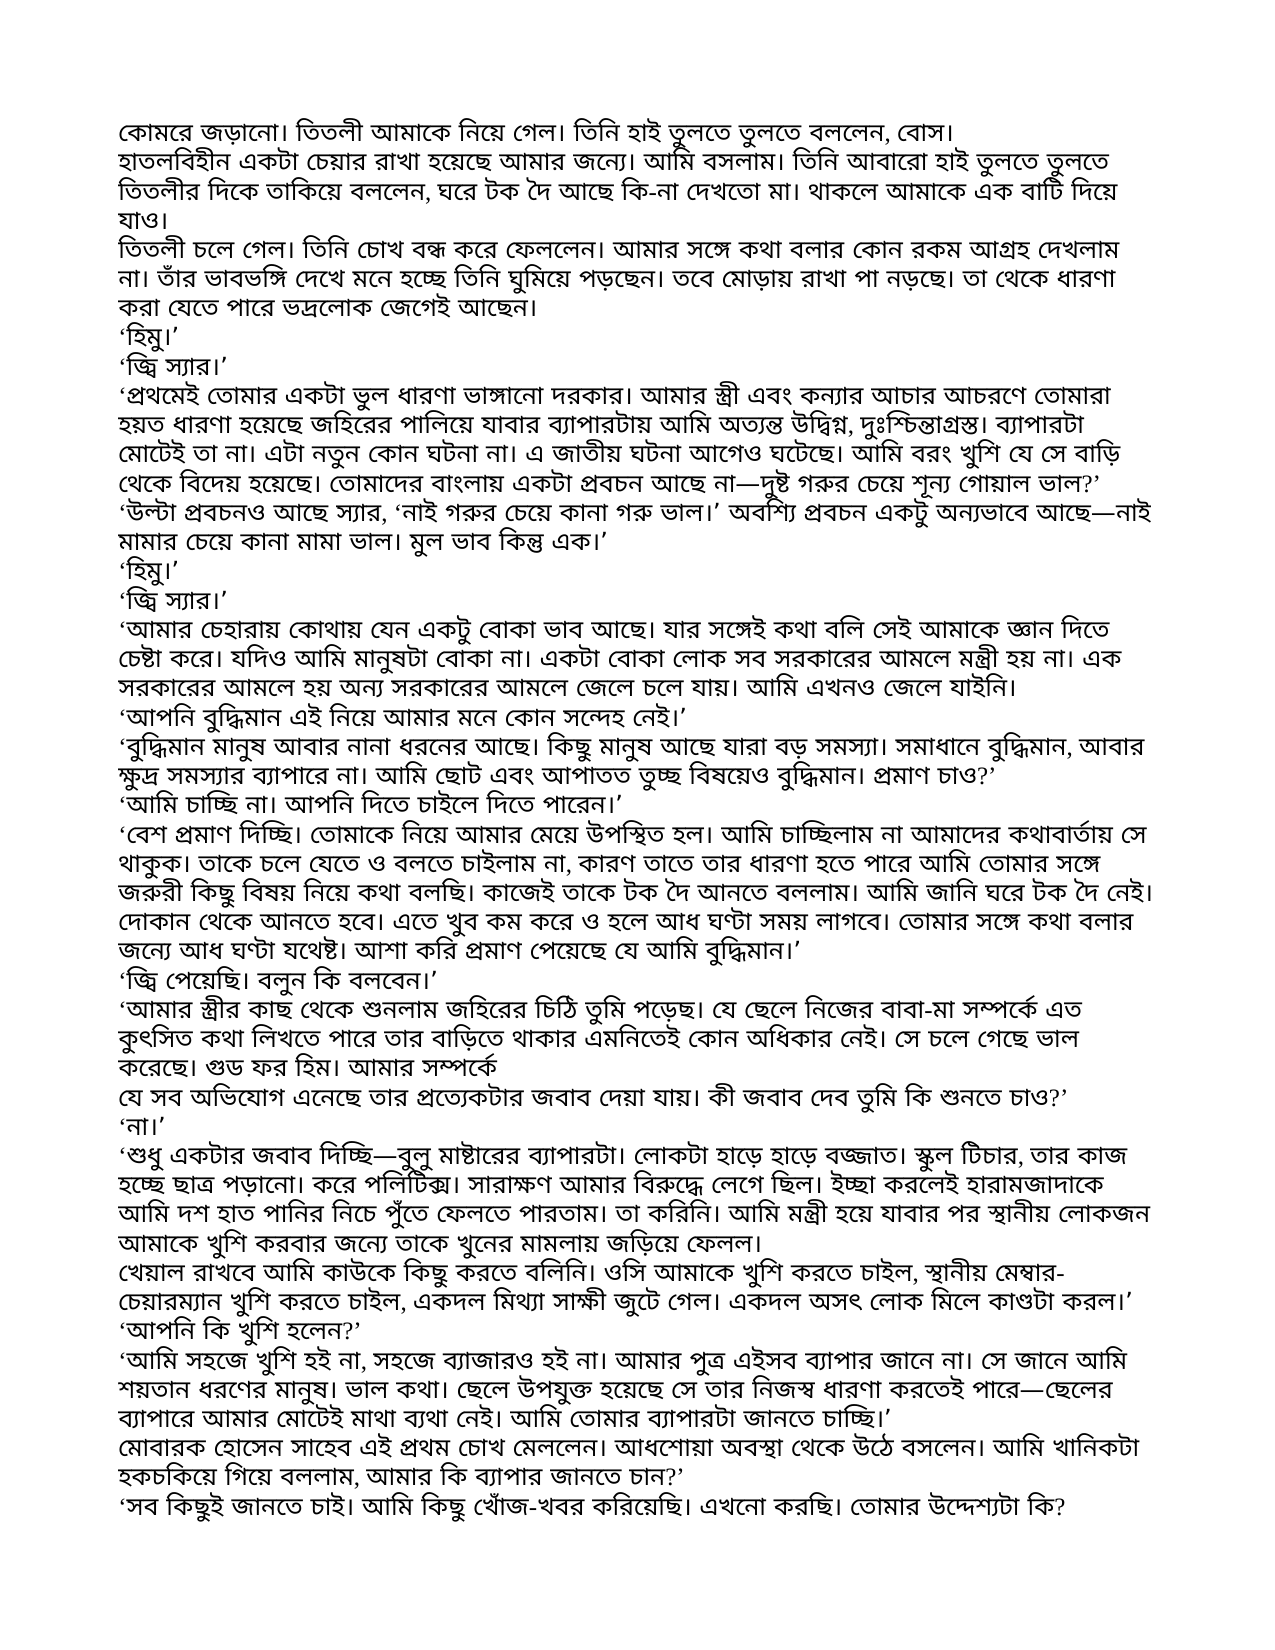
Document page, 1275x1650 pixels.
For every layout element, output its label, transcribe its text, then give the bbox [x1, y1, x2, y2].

text ‘হিমু।’ [129, 556, 1157, 586]
text ‘হিমু।’ [118, 322, 158, 352]
text ‘আপনি কি খুশি হলেন?’ [118, 1316, 260, 1346]
text মোবারক হোসেন সাহেব এই প্রথম চোখ মেললেন। আধশোয়া অবস্থা থেকে উঠে বসলেন। আমি খানিকটা হকচকিয়ে গিয়ে বললাম, আমার কি ব্যাপার জানতে চান?’ [118, 1433, 1157, 1492]
text ‘বুদ্ধিমান মানুষ আবার নানা ধরনের আছে। কিছু মানুষ আছে যারা বড় সমস্যা। সমাধানে বুদ্ধিমান, আবার ক্ষুদ্র সমস্যার ব্যাপারে না। আমি ছোট এবং আপাতত তুচ্ছ বিষয়েও বুদ্ধিমান। প্রমাণ চাও?’ [118, 732, 1157, 790]
text ‘আমার স্ত্রীর কাছ থেকে শুনলাম জহিরের চিঠি তুমি পড়েছ। যে ছেলে নিজের বাবা-মা সম্পর্কে এত কুৎসিত কথা লিখতে পারে তার বাড়িতে থাকার এমনিতেই কোন অধিকার নেই। সে চলে গেছে ভাল করেছে। গুড ফর হিম। আমার সম্পর্কে [118, 995, 1157, 1083]
text ‘জ্বি স্যার।’ [118, 352, 1157, 381]
text ‘আপনি বুদ্ধিমান এই নিয়ে আমার মনে কোন সন্দেহ নেই।’ [118, 703, 223, 732]
text ‘আমি চাচ্ছি না। আপনি দিতে চাইলে দিতে পারেন।’ [118, 790, 1157, 820]
text ‘আপনি কি খুশি হলেন?’ [249, 1316, 1157, 1346]
text কোমরে জড়ানো। তিতলী আমাকে নিয়ে গেল। তিনি হাই তুলতে তুলতে বললেন, বোস। [118, 118, 1157, 147]
text ‘আমার চেহারায় কোথায় যেন একটু বোকা ভাব আছে। যার সঙ্গেই কথা বলি সেই আমাকে জ্ঞান দিতে চেষ্টা করে। যদিও আমি মানুষটা বোকা না। একটা বোকা লোক সব সরকারের আমলে মন্ত্রী হয় না। এক সরকারের আমলে হয় অন্য সরকারের আমলে জেলে চলে যায়। আমি এখনও জেলে যাইনি। [118, 615, 1157, 703]
text যে সব অভিযোগ এনেছে তার প্রত্যেকটার জবাব দেয়া যায়। কী জবাব দেব তুমি কি শুনতে চাও?’ [118, 1083, 1157, 1112]
text ‘উল্টা প্রবচনও আছে স্যার, ‘নাই গরুর চেয়ে কানা গরু ভাল।’ অবশ্যি প্রবচন একটু অন্যভাবে আছে—নাই মামার চেয়ে কানা মামা ভাল। মুল ভাব কিন্তু এক।’ [118, 498, 1157, 556]
text হাতলবিহীন একটা চেয়ার রাখা হয়েছে আমার জন্যে। আমি বসলাম। তিনি আবারো হাই তুলতে তুলতে তিতলীর দিকে তাকিয়ে বললেন, ঘরে টক দৈ আছে কি-না দেখতো মা। থাকলে আমাকে এক বাটি দিয়ে যাও। [118, 147, 1157, 235]
text ‘শুধু একটার জবাব দিচ্ছি—বুলু মাষ্টারের ব্যাপারটা। লোকটা হাড়ে হাড়ে বজ্জাত। স্কুল টিচার, তার কাজ হচ্ছে ছাত্র পড়ানো। করে পলিটিক্স। সারাক্ষণ আমার বিরুদ্ধে লেগে ছিল। ইচ্ছা করলেই হারামজাদাকে আমি দশ হাত পানির নিচে পুঁতে ফেলতে পারতাম। তা করিনি। আমি মন্ত্রী হয়ে যাবার পর স্থানীয় লোকজন আমাকে খুশি করবার জন্যে তাকে খুনের মামলায় জড়িয়ে ফেলল। [118, 1141, 1157, 1258]
text খেয়াল রাখবে আমি কাউকে কিছু করতে বলিনি। ওসি আমাকে খুশি করতে চাইল, স্থানীয় মেম্বার-চেয়ারম্যান খুশি করতে চাইল, একদল মিথ্যা সাক্ষী জুটে গেল। একদল অসৎ লোক মিলে কাণ্ডটা করল।’ [118, 1258, 1157, 1316]
text তিতলী চলে গেল। তিনি চোখ বন্ধ করে ফেললেন। আমার সঙ্গে কথা বলার কোন রকম আগ্রহ দেখলাম না। তাঁর ভাবভঙ্গি দেখে মনে হচ্ছে তিনি ঘুমিয়ে পড়ছেন। তবে মোড়ায় রাখা পা নড়ছে। তা থেকে ধারণা করা যেতে পারে ভদ্রলোক জেগেই আছেন। [118, 235, 1157, 322]
text ‘সব কিছুই জানতে চাই। আমি কিছু খোঁজ-খবর করিয়েছি। এখনো করছি। তোমার উদ্দেশ্যটা কি? জহিরকে গর্ত খুঁড়ে বসিয়ে রাখার কাজটা যে ‍তুমি করেছ, আমার ধারণা তা খুব ভেবে চিন্তে করেছ। এর পেছনে তোমার পরিকল্পনা আছে। পরিকল্পনাটা কি ? চট করে জবাব দিতে হবে না। ভাব। ভেবে ভেবে জবাব দাও।’ [197, 1492, 1157, 1521]
text ‘প্রথমেই তোমার একটা ভুল ধারণা ভাঙ্গানো দরকার। আমার স্ত্রী এবং কন্যার আচার আচরণে তোমারা হয়ত ধারণা হয়েছে জহিরের পালিয়ে যাবার ব্যাপারটায় আমি অত্যন্ত উদ্বিগ্ন, দুঃশ্চিন্তাগ্রস্ত। ব্যাপারটা মোটেই তা না। এটা নতুন কোন ঘটনা না। এ জাতীয় ঘটনা আগেও ঘটেছে। আমি বরং খুশি যে সে বাড়ি থেকে বিদেয় হয়েছে। তোমাদের বাংলায় একটা প্রবচন আছে না—দুষ্ট গরুর চেয়ে শূন্য গোয়াল ভাল?’ [118, 381, 1157, 498]
text ‘হিমু।’ [118, 556, 158, 586]
text ‘জ্বি স্যার।’ [118, 586, 1157, 615]
text ‘বেশ প্রমাণ দিচ্ছি। তোমাকে নিয়ে আমার মেয়ে উপস্থিত হল। আমি চাচ্ছিলাম না আমাদের কথাবার্তায় সে থাকুক। তাকে চলে যেতে ও বলতে চাইলাম না, কারণ তাতে তার ধারণা হতে পারে আমি তোমার সঙ্গে জরুরী কিছু বিষয় নিয়ে কথা বলছি। কাজেই তাকে টক দৈ আনতে বললাম। আমি জানি ঘরে টক দৈ নেই। দোকান থেকে আনতে হবে। এতে খুব কম করে ও হলে আধ ঘণ্টা সময় লাগবে। তোমার সঙ্গে কথা বলার জন্যে আধ ঘণ্টা যথেষ্ট। আশা করি প্রমাণ পেয়েছে যে আমি বুদ্ধিমান।’ [118, 820, 1157, 966]
text ‘জ্বি পেয়েছি। বলুন কি বলবেন।’ [118, 966, 1157, 995]
text ‘আপনি বুদ্ধিমান এই নিয়ে আমার মনে কোন সন্দেহ নেই।’ [216, 703, 1157, 732]
text ‘না।’ [118, 1112, 1157, 1141]
text ‘আমি সহজে খুশি হই না, সহজে ব্যাজারও হই না। আমার পুত্র এইসব ব্যাপার জানে না। সে জানে আমি শয়তান ধরণের মানুষ। ভাল কথা। ছেলে উপযুক্ত হয়েছে সে তার নিজস্ব ধারণা করতেই পারে—ছেলের ব্যাপারে আমার মোটেই মাথা ব্যথা নেই। আমি তোমার ব্যাপারটা জানতে চাচ্ছি।’ [118, 1346, 1157, 1433]
text ‘হিমু।’ [129, 322, 1157, 352]
